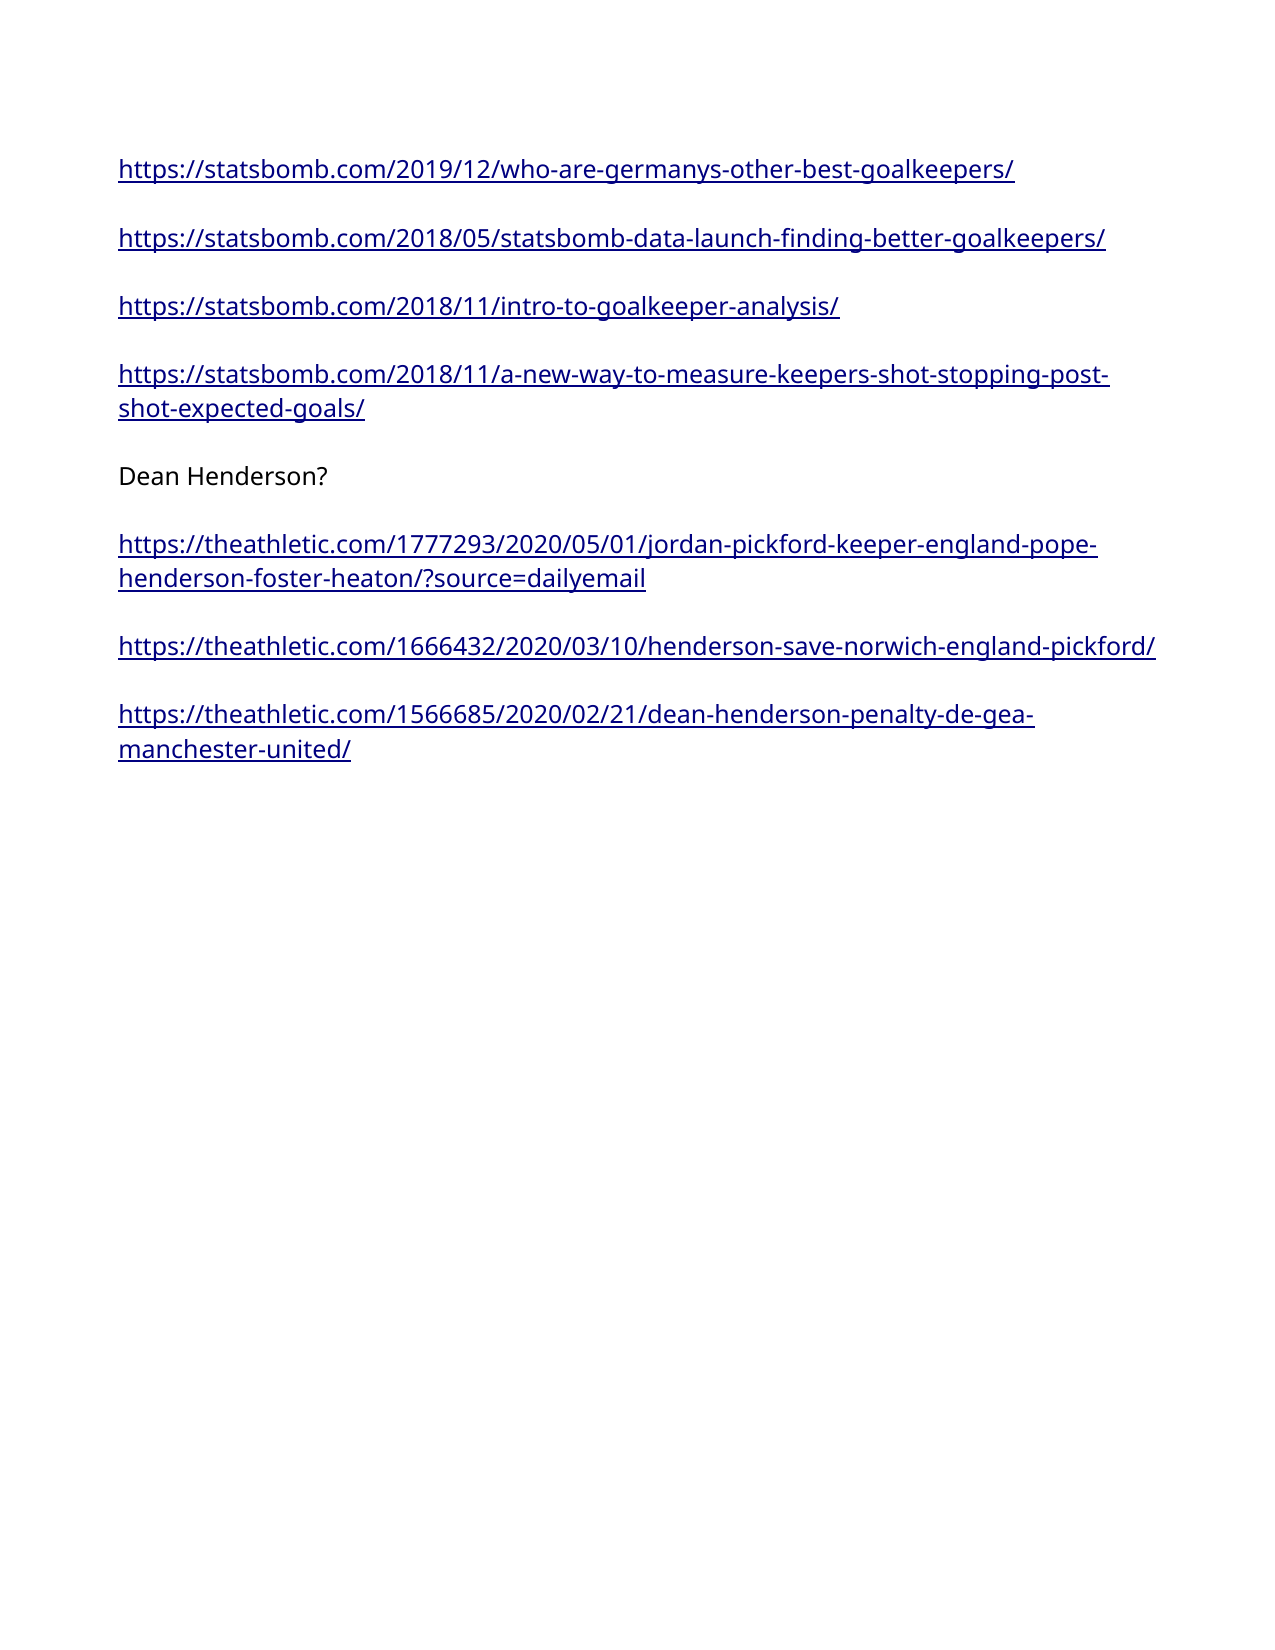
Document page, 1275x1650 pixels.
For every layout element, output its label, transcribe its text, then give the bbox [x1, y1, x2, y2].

text Dean Henderson? [118, 459, 1157, 493]
text https://statsbomb.com/2018/11/intro-to-goalkeeper-analysis/ [118, 288, 1157, 322]
text https://theathletic.com/1566685/2020/02/21/dean-henderson-penalty-de-gea-manchester-united/ [118, 697, 1157, 765]
text https://theathletic.com/1777293/2020/05/01/jordan-pickford-keeper-england-pope-henderson-foster-heaton/?source=dailyemail [118, 527, 1157, 595]
text https://statsbomb.com/2018/11/a-new-way-to-measure-keepers-shot-stopping-post-shot-expected-goals/ [118, 357, 1157, 425]
text https://statsbomb.com/2018/05/statsbomb-data-launch-finding-better-goalkeepers/ [118, 220, 1157, 254]
text https://statsbomb.com/2019/12/who-are-germanys-other-best-goalkeepers/ [118, 152, 1157, 186]
text https://theathletic.com/1666432/2020/03/10/henderson-save-norwich-england-pickford/ [118, 629, 1157, 663]
